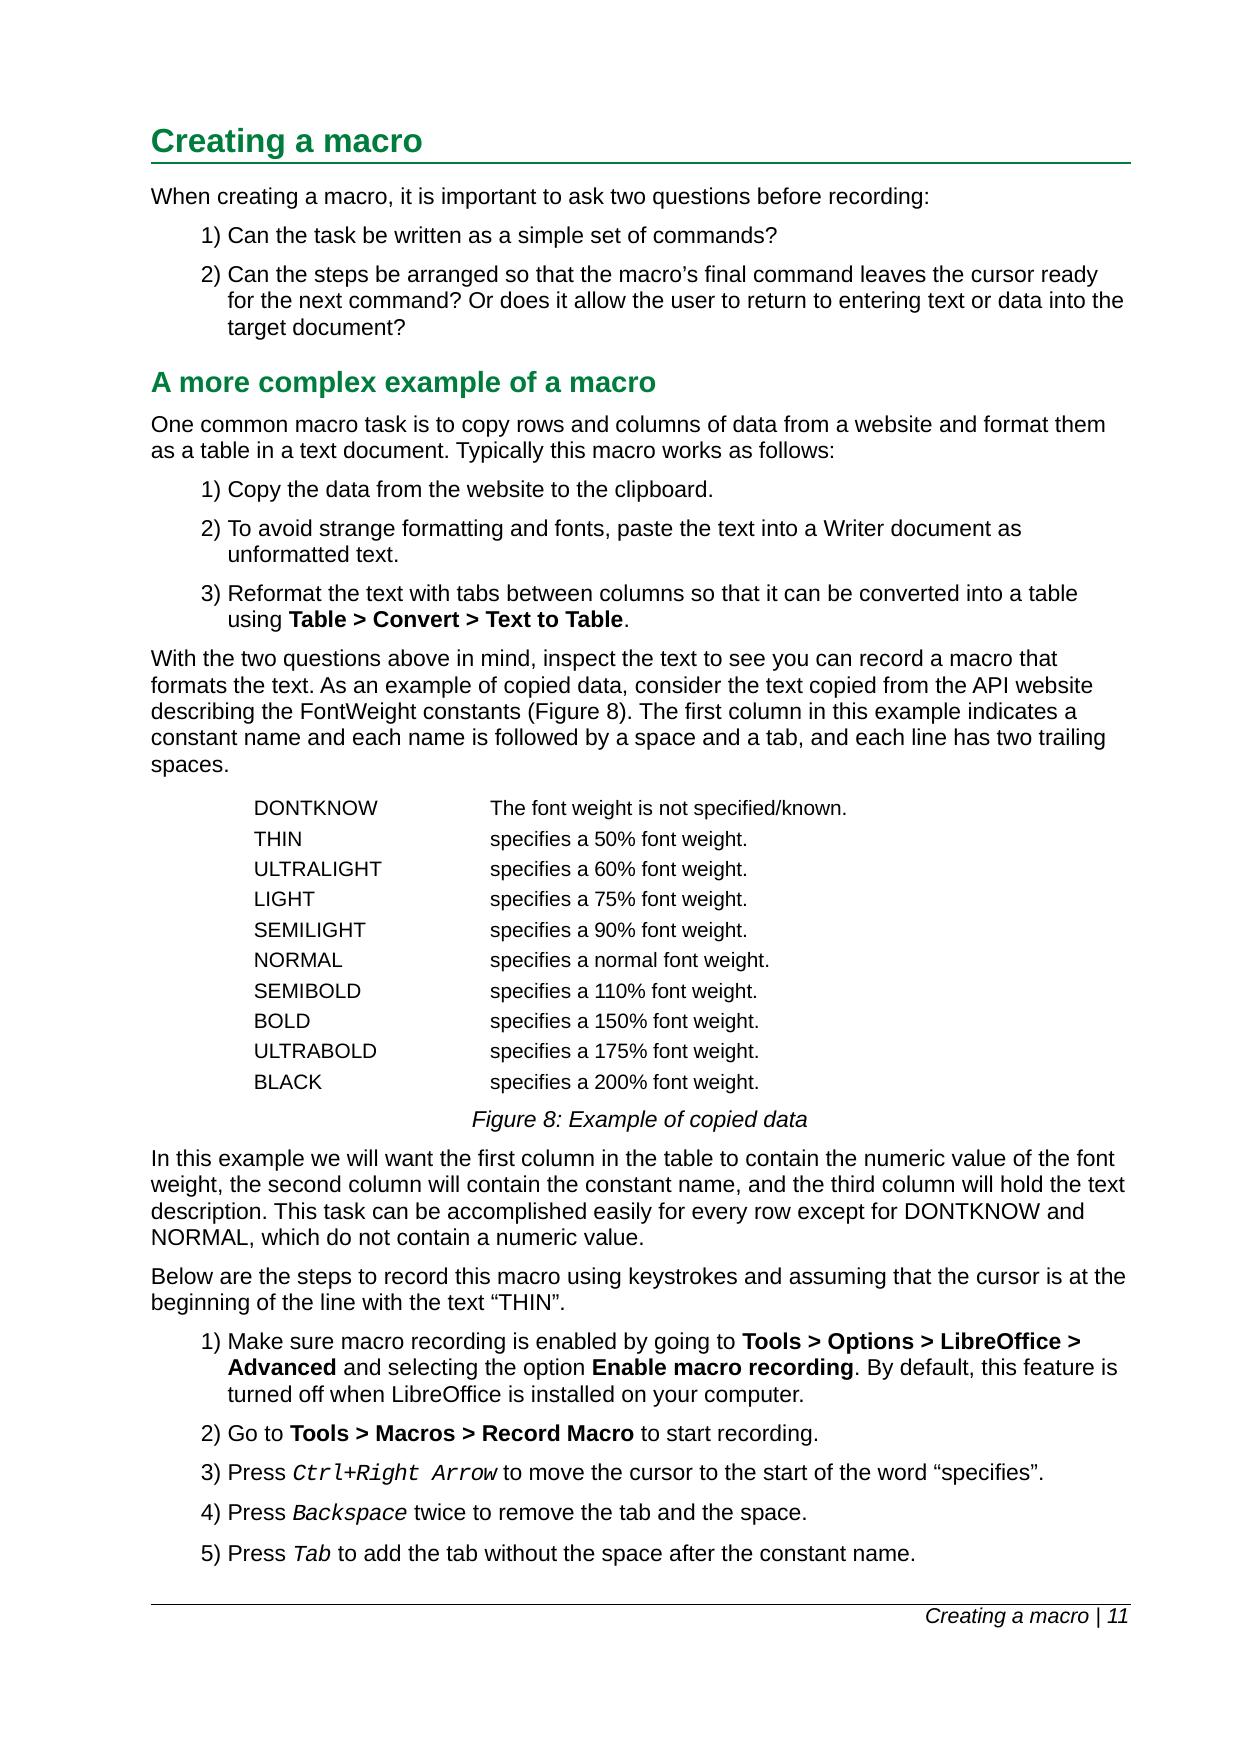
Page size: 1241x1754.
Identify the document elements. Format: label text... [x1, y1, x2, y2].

list One common macro task is to copy rows and columns of data from a website and format them as a table in a text document. Typically this macro works as follows: [151, 411, 1131, 463]
table_cell specifies a 90% font weight. [484, 911, 1034, 942]
table_cell BOLD [248, 1003, 484, 1033]
table_cell BLACK [248, 1063, 484, 1094]
table_cell THIN [248, 820, 484, 850]
table_cell ULTRABOLD [248, 1033, 484, 1063]
list Go to Tools > Macros > Record Macro to start recording. [227, 1419, 1131, 1446]
table_cell specifies a normal font weight. [484, 942, 1034, 972]
list Copy the data from the website to the clipboard. [227, 476, 1131, 502]
table_cell NORMAL [248, 942, 484, 972]
table_cell specifies a 60% font weight. [484, 850, 1034, 881]
list Press Backspace twice to remove the tab and the space. [227, 1499, 1131, 1528]
list Reformat the text with tabs between columns so that it can be converted into a table using Table > Convert > Text to Table. [227, 580, 1131, 633]
table_cell SEMIBOLD [248, 972, 484, 1002]
list Below are the steps to record this macro using keystrokes and assuming that the cursor is at the beginning of the line with the text “THIN”. [151, 1263, 1131, 1316]
list Make sure macro recording is enabled by going to Tools > Options > LibreOffice > Advanced and selecting the option Enable macro recording. By default, this feature is turned off when LibreOffice is installed on your computer. [227, 1328, 1131, 1407]
list Can the task be written as a simple set of commands? [227, 222, 1131, 248]
table_cell specifies a 75% font weight. [484, 881, 1034, 911]
list Press Ctrl+Right Arrow to move the cursor to the start of the word “specifies”. [227, 1458, 1131, 1487]
text In this example we will want the first column in the table to contain the numeric value of the font weight, the second column will contain the constant name, and the third column will hold the text description. This task can be accomplished easily for every row except for DONTKNOW and NORMAL, which do not contain a numeric value. [151, 1145, 1131, 1250]
list Can the steps be arranged so that the macro’s final command leaves the cursor ready for the next command? Or does it allow the user to return to entering text or data into the target document? [227, 261, 1131, 340]
table_cell LIGHT [248, 881, 484, 911]
subtitle Creating a macro [151, 121, 1131, 162]
table_cell ULTRALIGHT [248, 850, 484, 881]
table_header The font weight is not specified/known. [484, 790, 1034, 820]
table_cell specifies a 50% font weight. [484, 820, 1034, 850]
table_cell specifies a 110% font weight. [484, 972, 1034, 1002]
list Press Tab to add the tab without the space after the constant name. [227, 1540, 1131, 1568]
text With the two questions above in mind, inspect the text to see you can record a macro that formats the text. As an example of copied data, consider the text copied from the API website describing the FontWeight constants (Figure 8). The first column in this example indicates a constant name and each name is followed by a space and a tab, and each line has two trailing spaces. [151, 645, 1131, 777]
text Figure 8: Example of copied data [247, 1106, 1034, 1132]
table_cell SEMILIGHT [248, 911, 484, 942]
table_cell specifies a 150% font weight. [484, 1003, 1034, 1033]
list To avoid strange formatting and fonts, paste the text into a Writer document as unformatted text. [227, 515, 1131, 568]
list When creating a macro, it is important to ask two questions before recording: [151, 183, 1131, 210]
table_cell specifies a 200% font weight. [484, 1063, 1034, 1094]
subtitle A more complex example of a macro [151, 365, 1131, 398]
table_cell specifies a 175% font weight. [484, 1033, 1034, 1063]
table_header DONTKNOW [248, 790, 484, 820]
